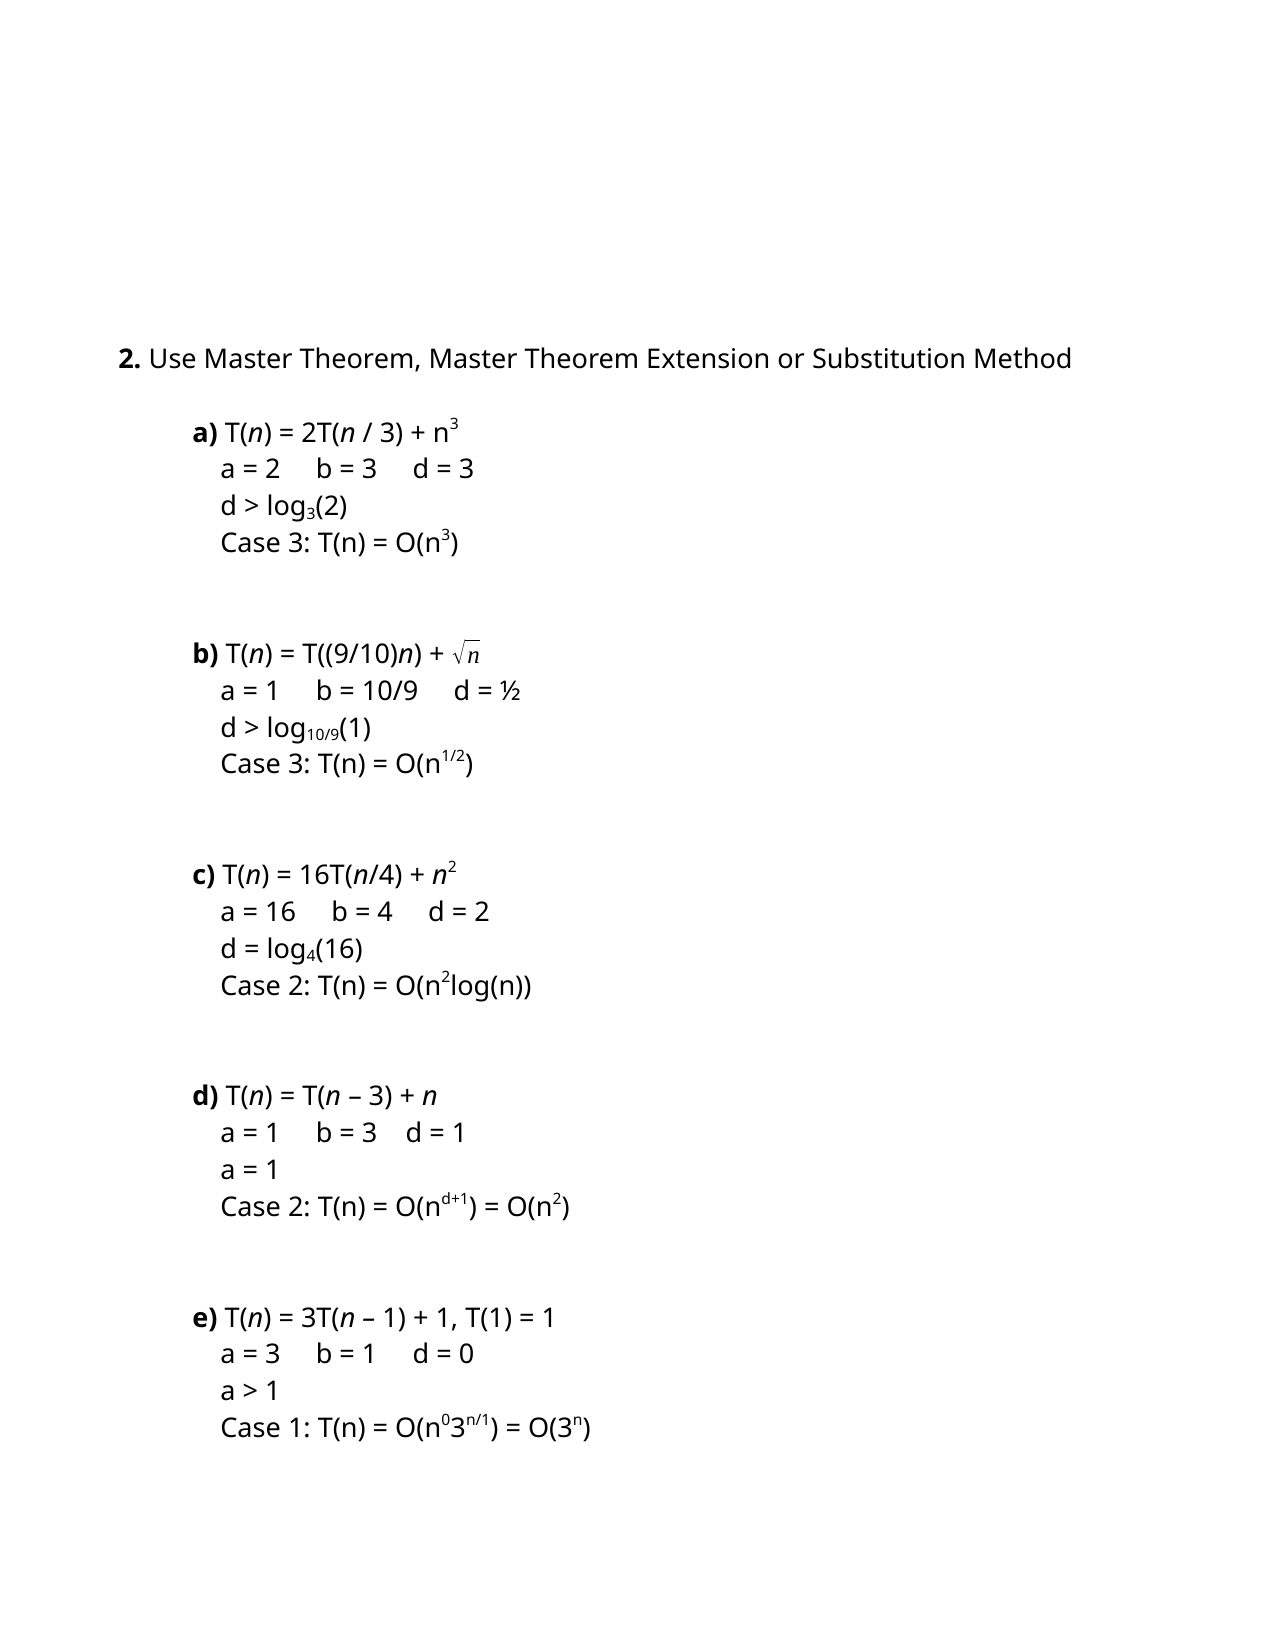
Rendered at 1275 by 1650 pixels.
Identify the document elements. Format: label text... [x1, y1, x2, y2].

text b) T(n) = T((9/10)n) + [118, 634, 1157, 671]
text e) T(n) = 3T(n – 1) + 1, T(1) = 1 [118, 1298, 1157, 1335]
text c) T(n) = 16T(n/4) + n2 [118, 856, 1157, 892]
text a = 3 b = 1 d = 0 [118, 1335, 1157, 1372]
text Case 2: T(n) = O(n2log(n)) [118, 966, 1157, 1003]
text a > 1 [118, 1372, 1157, 1409]
text d) T(n) = T(n – 3) + n [118, 1077, 1157, 1114]
text a = 2 b = 3 d = 3 [118, 450, 1157, 487]
text d = log4(16) [118, 929, 1157, 966]
text a = 16 b = 4 d = 2 [118, 892, 1157, 929]
text Case 2: T(n) = O(nd+1) = O(n2) [118, 1187, 1157, 1224]
text a = 1 b = 3 d = 1 [118, 1114, 1157, 1151]
text Case 3: T(n) = O(n3) [118, 524, 1157, 561]
text a) T(n) = 2T(n / 3) + n3 [118, 413, 1157, 450]
text a = 1 [118, 1151, 1157, 1187]
text d > log3(2) [118, 487, 1157, 524]
text d > log10/9(1) [118, 708, 1157, 745]
text Case 1: T(n) = O(n03n/1) = O(3n) [118, 1409, 1157, 1446]
text 2. Use Master Theorem, Master Theorem Extension or Substitution Method [118, 339, 1157, 376]
text Case 3: T(n) = O(n1/2) [118, 745, 1157, 782]
text a = 1 b = 10/9 d = ½ [118, 671, 1157, 708]
